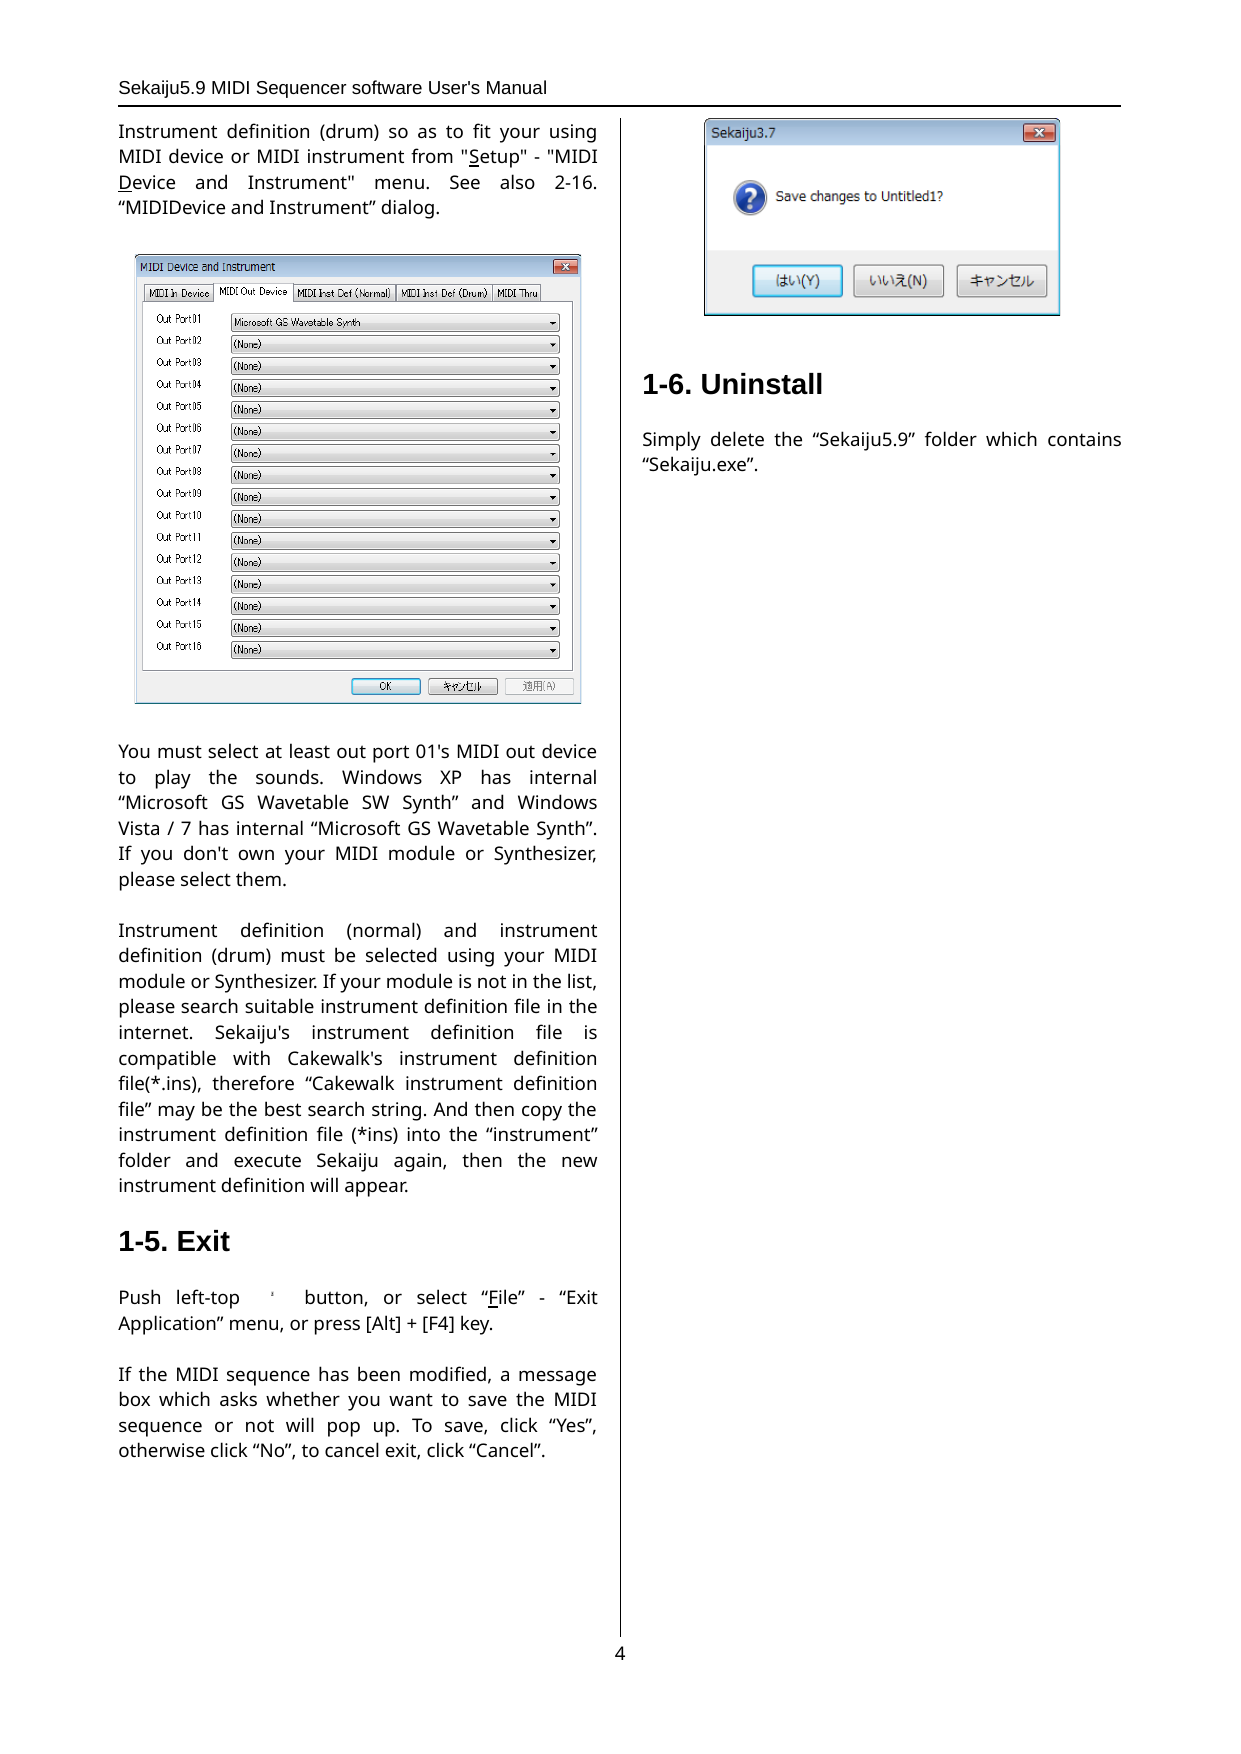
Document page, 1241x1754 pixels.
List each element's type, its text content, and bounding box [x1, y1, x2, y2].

subtitle 1-5. Exit [118, 1223, 598, 1257]
picture [134, 254, 582, 704]
subtitle 1-6. Uninstall [642, 367, 1122, 400]
text You must select at least out port 01's MIDI out device to play the sounds. Windows XP has internal “Microsoft GS Wavetable SW Synth” and Windows Vista / 7 has internal “Microsoft GS Wavetable Synth”. If you don't own your MIDI module or Synthesizer, please select them. [118, 739, 598, 892]
text If the MIDI sequence has been modified, a message box which asks whether you want to save the MIDI sequence or not will pop up. To save, click “Yes”, otherwise click “No”, to cancel exit, click “Cancel”. [118, 1361, 598, 1463]
text Push left-top button, or select “File” - “Exit Application” menu, or press [Alt] + [F4] key. [118, 1283, 598, 1335]
picture [704, 118, 1060, 316]
text Instrument definition (drum) so as to fit your using MIDI device or MIDI instrument from "Setup" - "MIDI Device and Instrument" menu. See also 2-16. “MIDIDevice and Instrument” dialog. [118, 118, 598, 220]
text Instrument definition (normal) and instrument definition (drum) must be selected using your MIDI module or Synthesizer. If your module is not in the list, please search suitable instrument definition file in the internet. Sekaiju's instrument definition file is compatible with Cakewalk's instrument definition file(*.ins), therefore “Cakewalk instrument definition file” may be the best search string. And then copy the instrument definition file (*ins) into the “instrument” folder and execute Sekaiju again, then the new instrument definition will appear. [118, 917, 598, 1198]
text Simply delete the “Sekaiju5.9” folder which contains “Sekaiju.exe”. [642, 426, 1122, 477]
